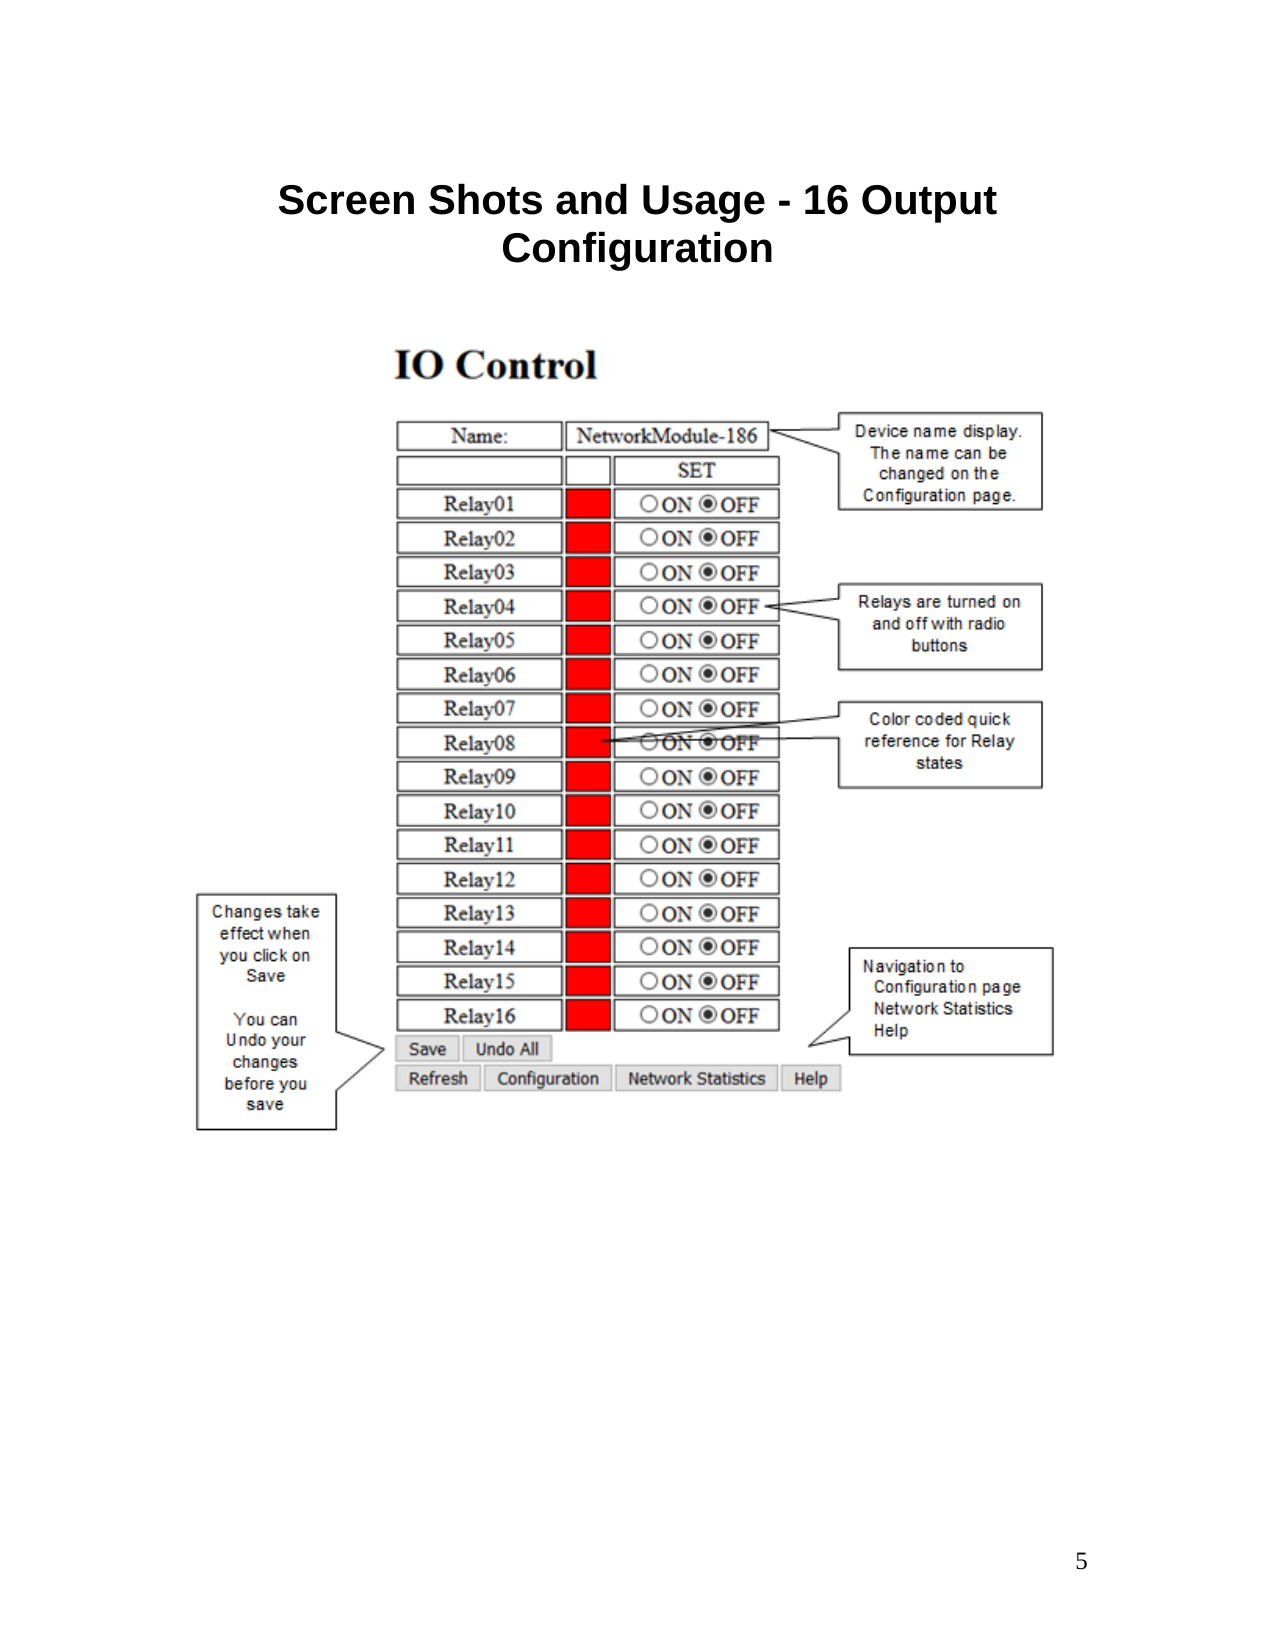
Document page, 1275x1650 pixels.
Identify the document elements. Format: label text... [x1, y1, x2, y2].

picture [187, 334, 1065, 1140]
subtitle Screen Shots and Usage - 16 Output Configuration [187, 175, 1087, 271]
